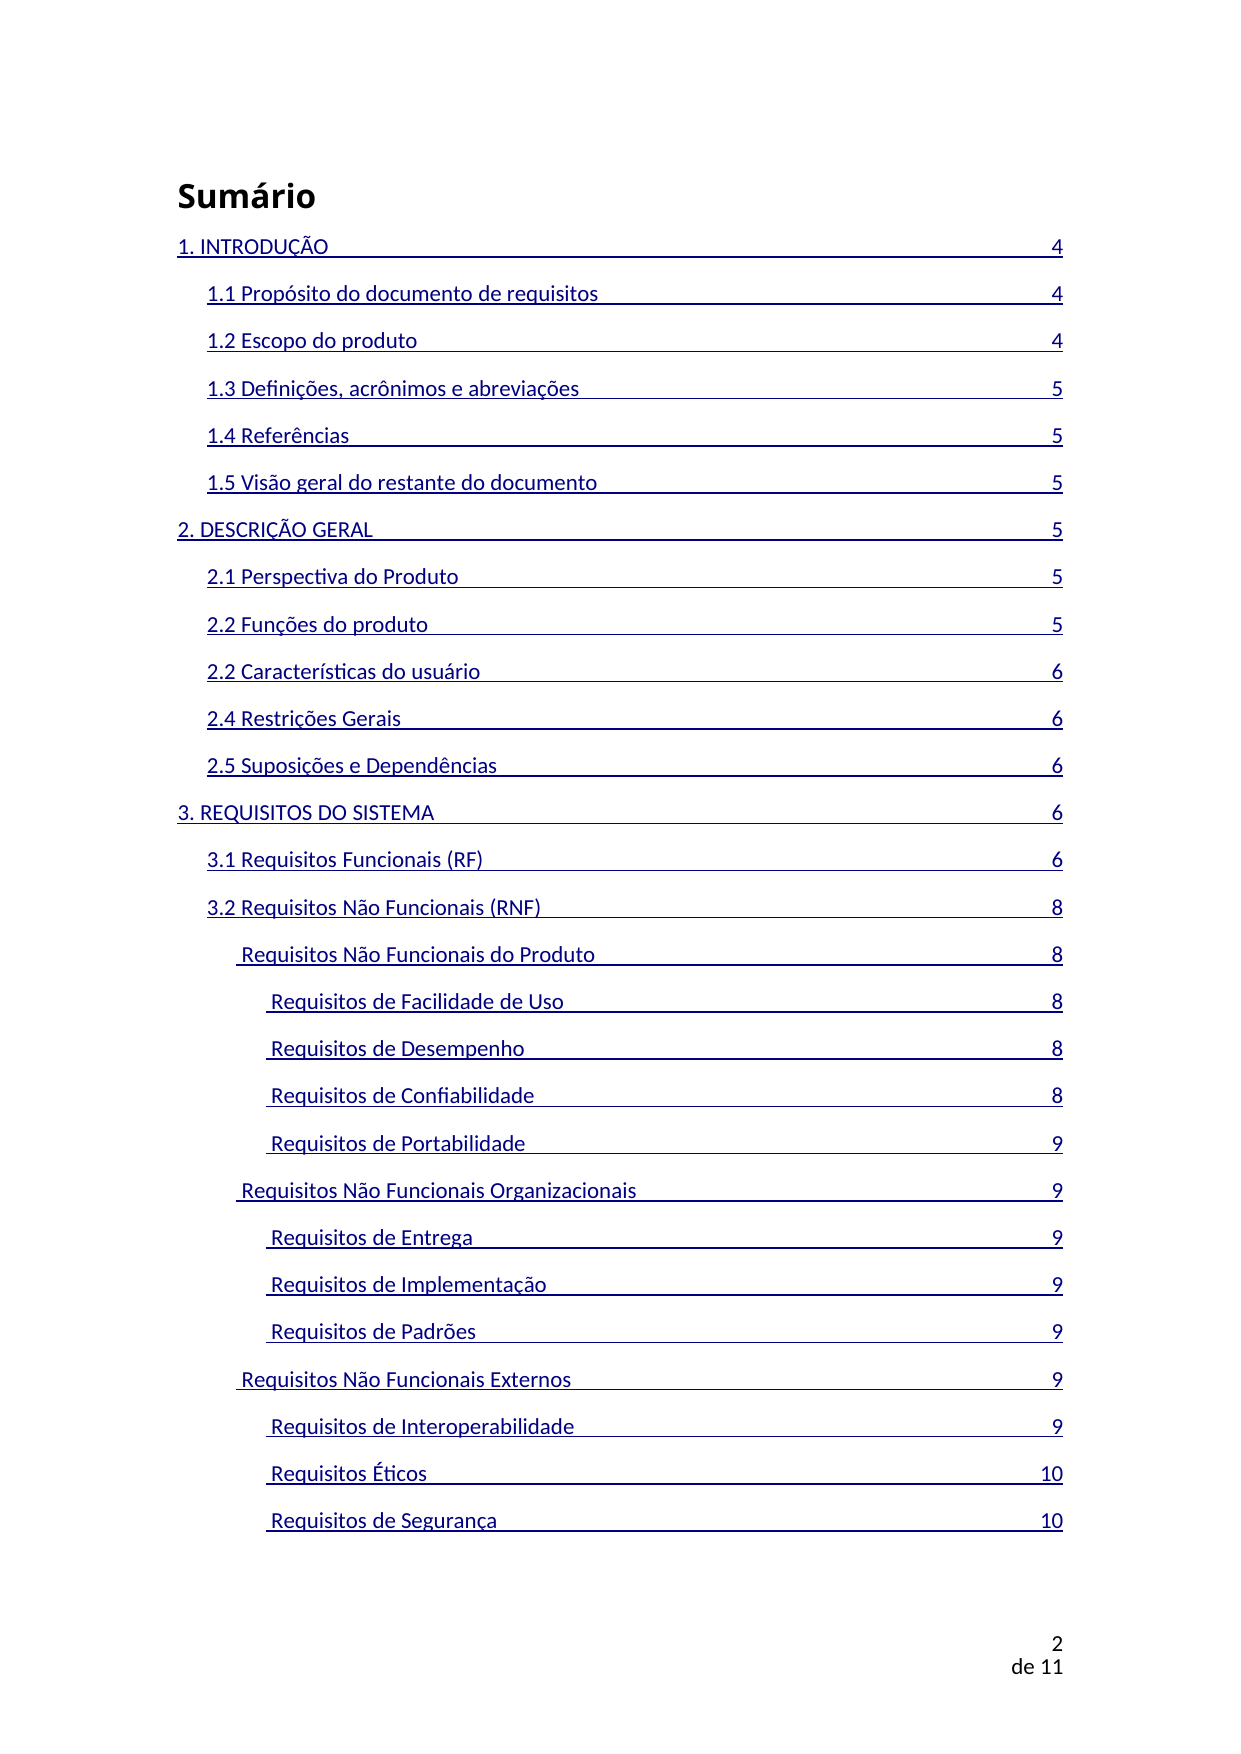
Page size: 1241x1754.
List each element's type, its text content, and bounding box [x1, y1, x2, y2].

text 1. INTRODUÇÃO 4 [177, 237, 1063, 256]
text Requisitos de Confiabilidade 8 [266, 1087, 1063, 1106]
text 3.1 Requisitos Funcionais (RF) 6 [207, 851, 450, 870]
text Requisitos de Portabilidade 9 [266, 1134, 1063, 1153]
text 2.4 Restrições Gerais 6 [207, 709, 1063, 728]
text Requisitos de Entrega 9 [266, 1228, 1063, 1247]
text Requisitos Não Funcionais Organizacionais 9 [236, 1181, 1063, 1200]
text Requisitos Não Funcionais Externos 9 [236, 1370, 1063, 1389]
text 2.2 Funções do produto 5 [207, 615, 1063, 634]
text Requisitos Éticos 10 [266, 1464, 1063, 1483]
text Requisitos de Desempenho 8 [266, 1039, 1063, 1058]
text 1.2 Escopo do produto 4 [207, 332, 1063, 351]
text 2.2 Características do usuário 6 [207, 662, 1063, 681]
text Requisitos de Facilidade de Uso 8 [266, 992, 1063, 1011]
text 2.1 Perspectiva do Produto 5 [207, 568, 1063, 587]
text 1.3 Definições, acrônimos e abreviações 5 [207, 379, 1063, 398]
text 1.1 Propósito do documento de requisitos 4 [207, 284, 1063, 303]
text 3.2 Requisitos Não Funcionais (RNF) 8 [207, 898, 493, 917]
text Sumário [177, 173, 1063, 218]
text 3. REQUISITOS DO SISTEMA 6 [177, 803, 1063, 823]
text 2.5 Suposições e Dependências 6 [207, 756, 1063, 775]
text 2. DESCRIÇÃO GERAL 5 [177, 520, 1063, 539]
text Requisitos de Implementação 9 [266, 1275, 1063, 1294]
text Requisitos de Interoperabilidade 9 [266, 1417, 1063, 1436]
text 3.1 Requisitos Funcionais (RF) 6 [479, 851, 1063, 870]
text 3.2 Requisitos Não Funcionais (RNF) 8 [492, 898, 1063, 917]
text Requisitos de Padrões 9 [266, 1323, 1063, 1342]
text 1.4 Referências 5 [207, 426, 1063, 445]
text Requisitos de Segurança 10 [266, 1511, 1063, 1530]
text Requisitos Não Funcionais do Produto 8 [236, 945, 1063, 964]
text 1.5 Visão geral do restante do documento 5 [207, 473, 1063, 492]
